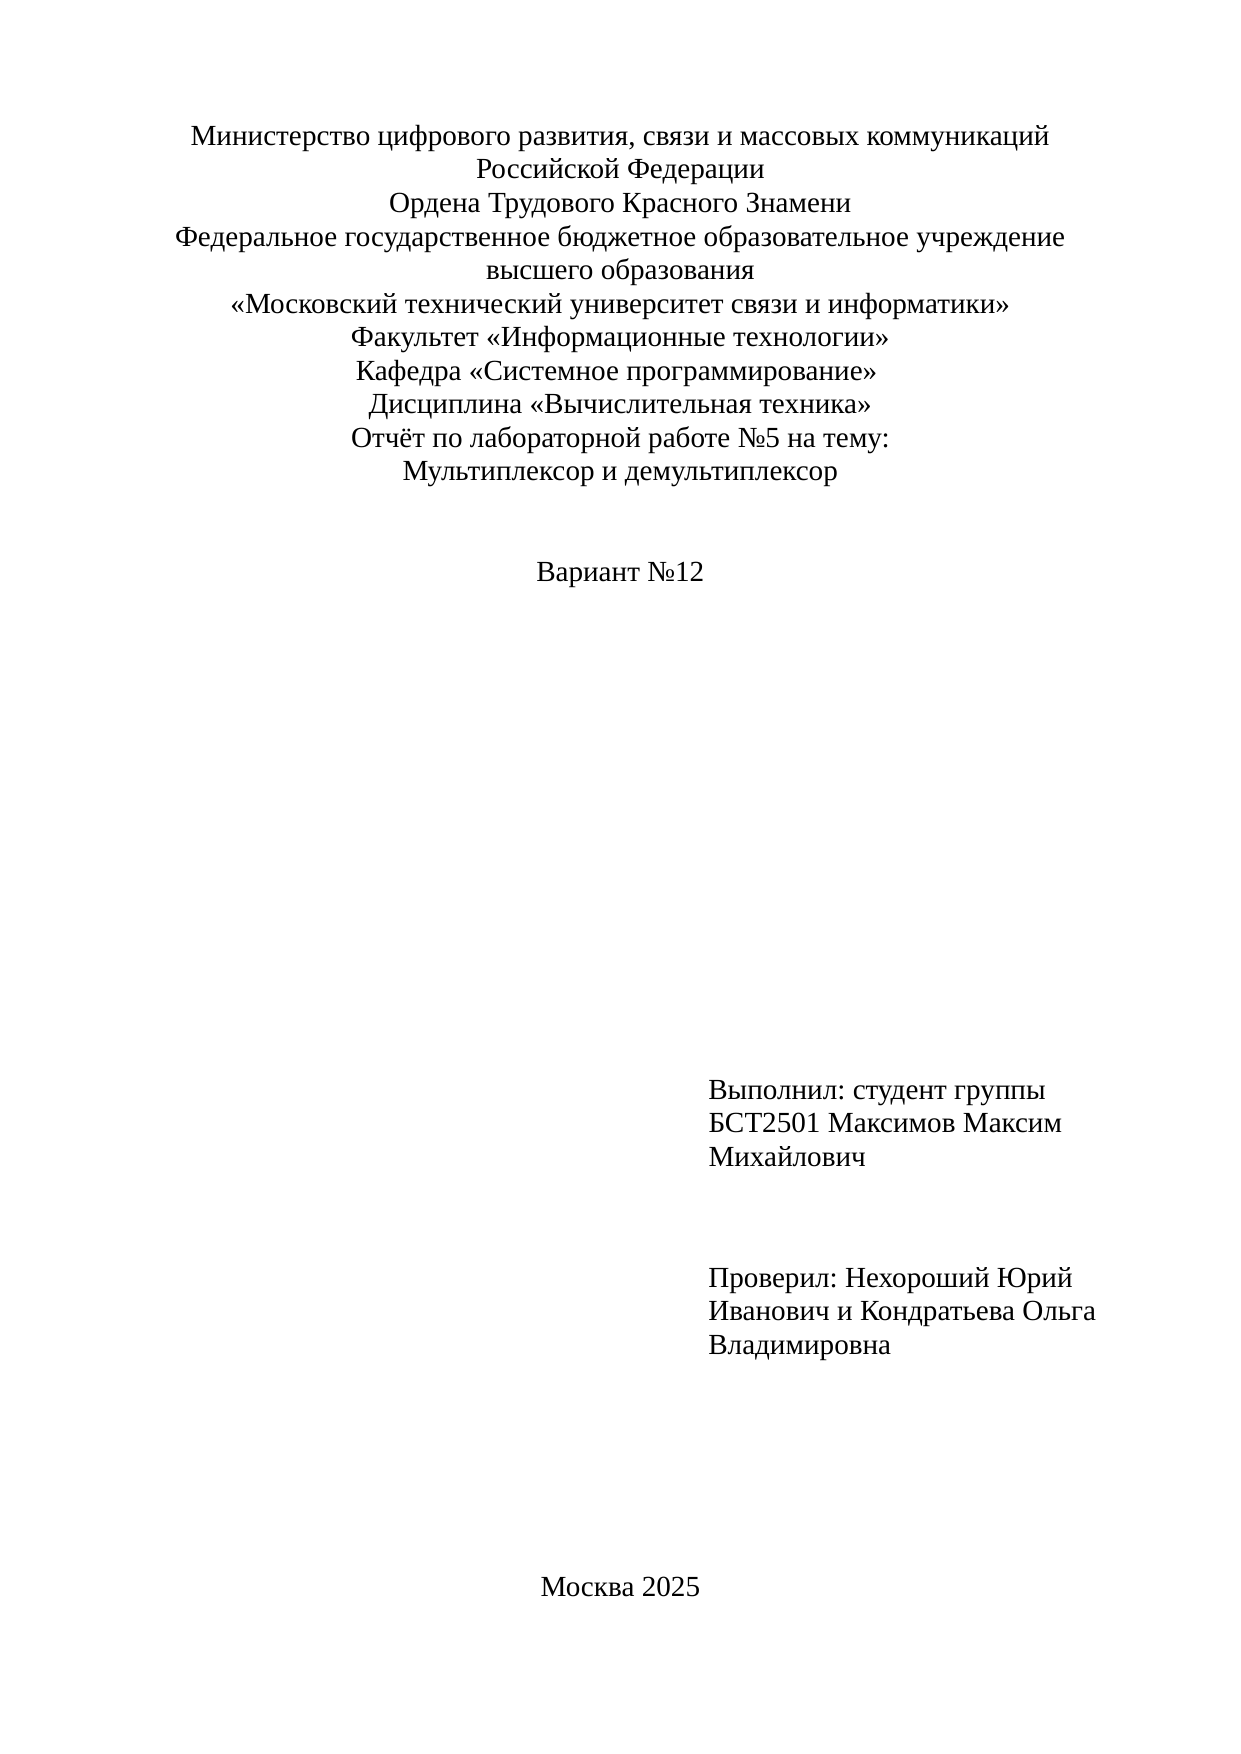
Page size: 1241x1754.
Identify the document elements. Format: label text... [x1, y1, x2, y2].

text «Московский технический университет связи и информатики» [118, 286, 1122, 319]
text Москва 2025 [118, 1569, 1122, 1603]
text Министерство цифрового развития, связи и массовых коммуникаций Российской Федерации [118, 118, 1122, 185]
text Отчёт по лабораторной работе №5 на тему: [118, 420, 1122, 453]
text Ордена Трудового Красного Знамени [118, 185, 1122, 219]
text Кафедра «Системное программирование» [118, 353, 1122, 386]
text Мультиплексор и демультиплексор [118, 453, 1122, 487]
text Федеральное государственное бюджетное образовательное учреждение высшего образования [118, 219, 1122, 286]
text Проверил: Нехороший Юрий Иванович и Кондратьева Ольга Владимировна [708, 1260, 1122, 1361]
text Дисциплина «Вычислительная техника» [118, 386, 1122, 420]
text Выполнил: студент группы БСТ2501 Максимов Максим Михайлович [634, 1072, 1122, 1172]
text Факультет «Информационные технологии» [118, 319, 1122, 353]
text Вариант №12 [118, 554, 1122, 588]
